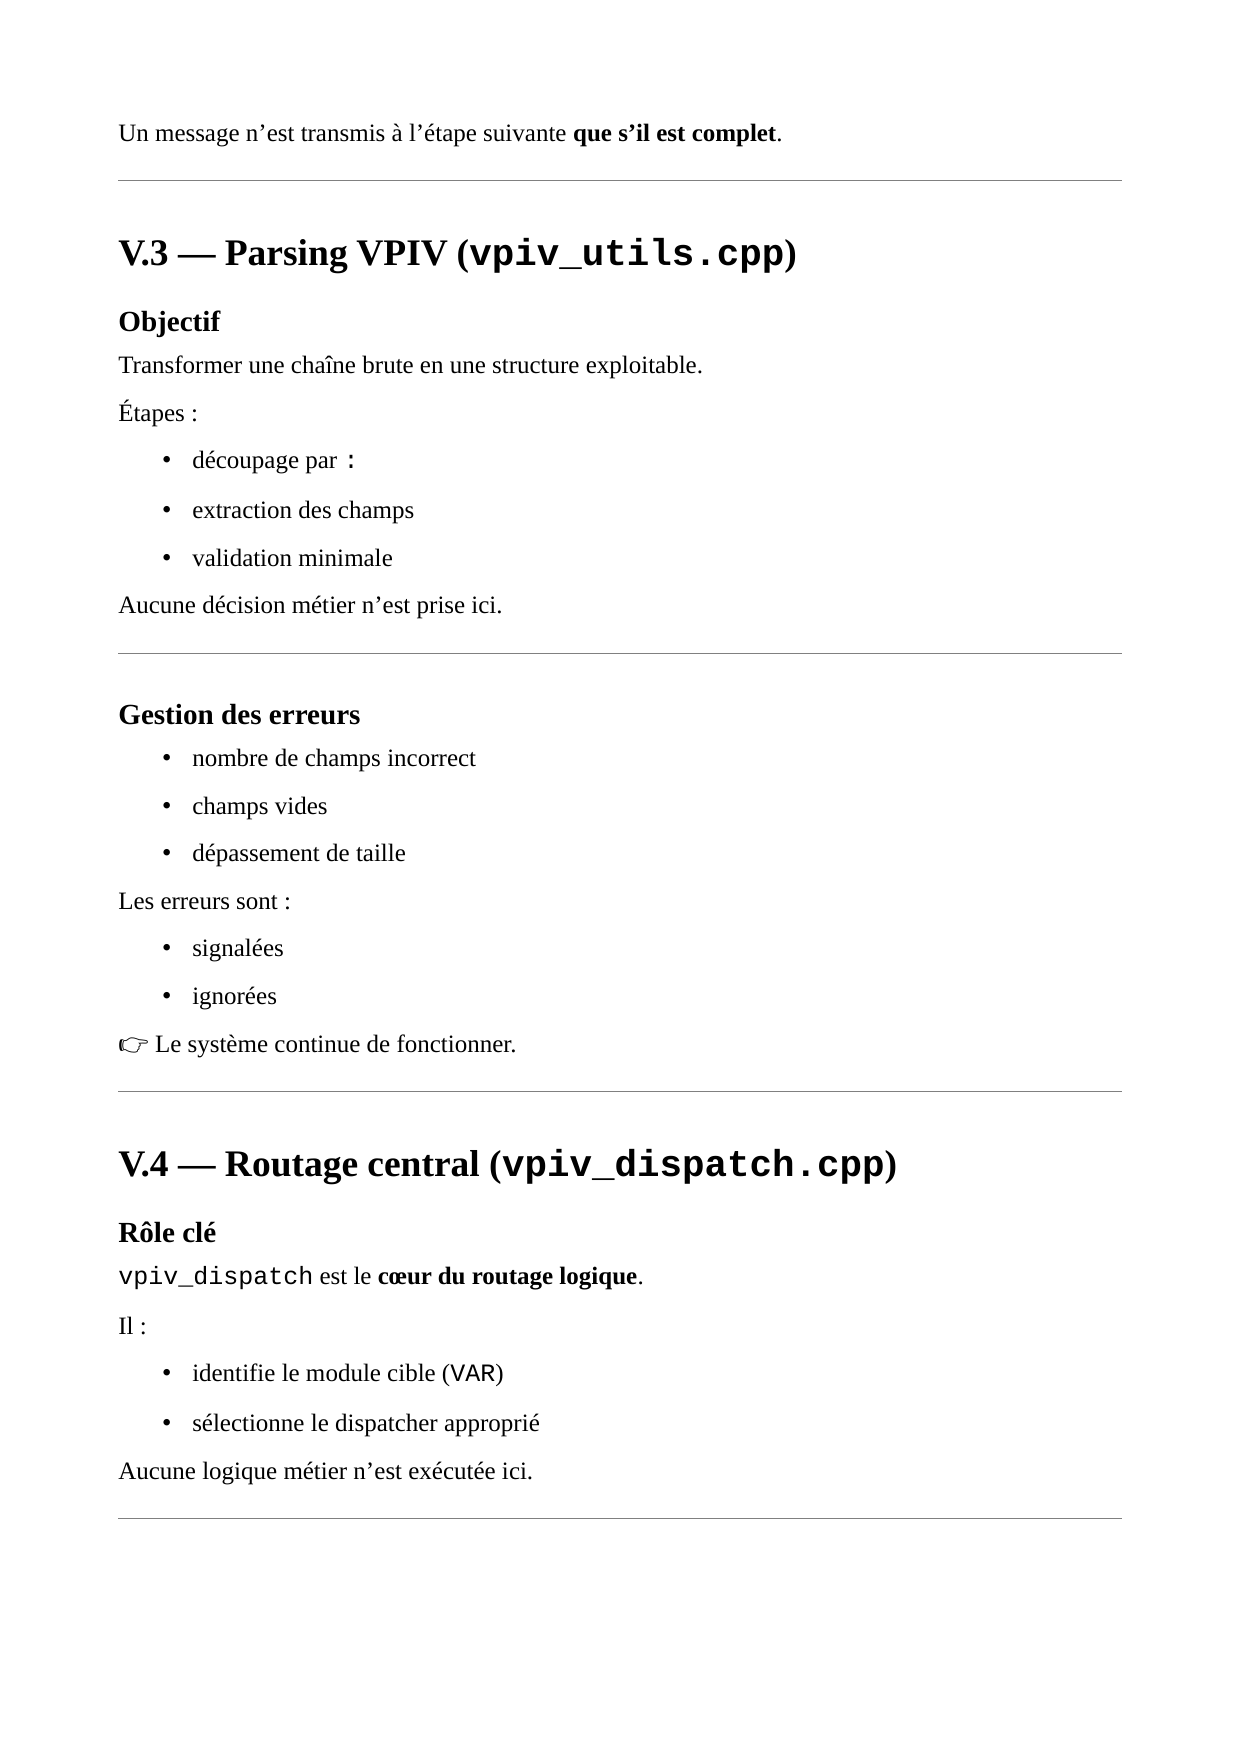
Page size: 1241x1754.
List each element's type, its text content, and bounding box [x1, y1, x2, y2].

list ignorées [162, 981, 1122, 1010]
text Aucune décision métier n’est prise ici. [118, 591, 1122, 619]
list validation minimale [162, 543, 1122, 572]
list dépassement de taille [162, 838, 1122, 867]
list découpage par : [162, 445, 1122, 476]
list signalées [162, 933, 1122, 962]
list extraction des champs [162, 495, 1122, 524]
text Transformer une chaîne brute en une structure exploitable. [118, 350, 1122, 379]
list champs vides [162, 791, 1122, 819]
text Étapes : [118, 398, 1122, 427]
subtitle Objectif [118, 304, 1122, 338]
text Il : [118, 1311, 1122, 1339]
list nombre de champs incorrect [162, 743, 1122, 772]
subtitle V.3 — Parsing VPIV (vpiv_utils.cpp) [118, 231, 1122, 277]
text vpiv_dispatch est le cœur du routage logique. [118, 1261, 1122, 1292]
text Un message n’est transmis à l’étape suivante que s’il est complet. [118, 118, 1122, 147]
list identifie le module cible (VAR) [162, 1358, 1122, 1389]
text 👉 Le système continue de fonctionner. [118, 1029, 1122, 1057]
subtitle Gestion des erreurs [118, 697, 1122, 731]
subtitle V.4 — Routage central (vpiv_dispatch.cpp) [118, 1141, 1122, 1188]
list sélectionne le dispatcher approprié [162, 1408, 1122, 1437]
subtitle Rôle clé [118, 1215, 1122, 1248]
text Les erreurs sont : [118, 886, 1122, 915]
text Aucune logique métier n’est exécutée ici. [118, 1456, 1122, 1485]
